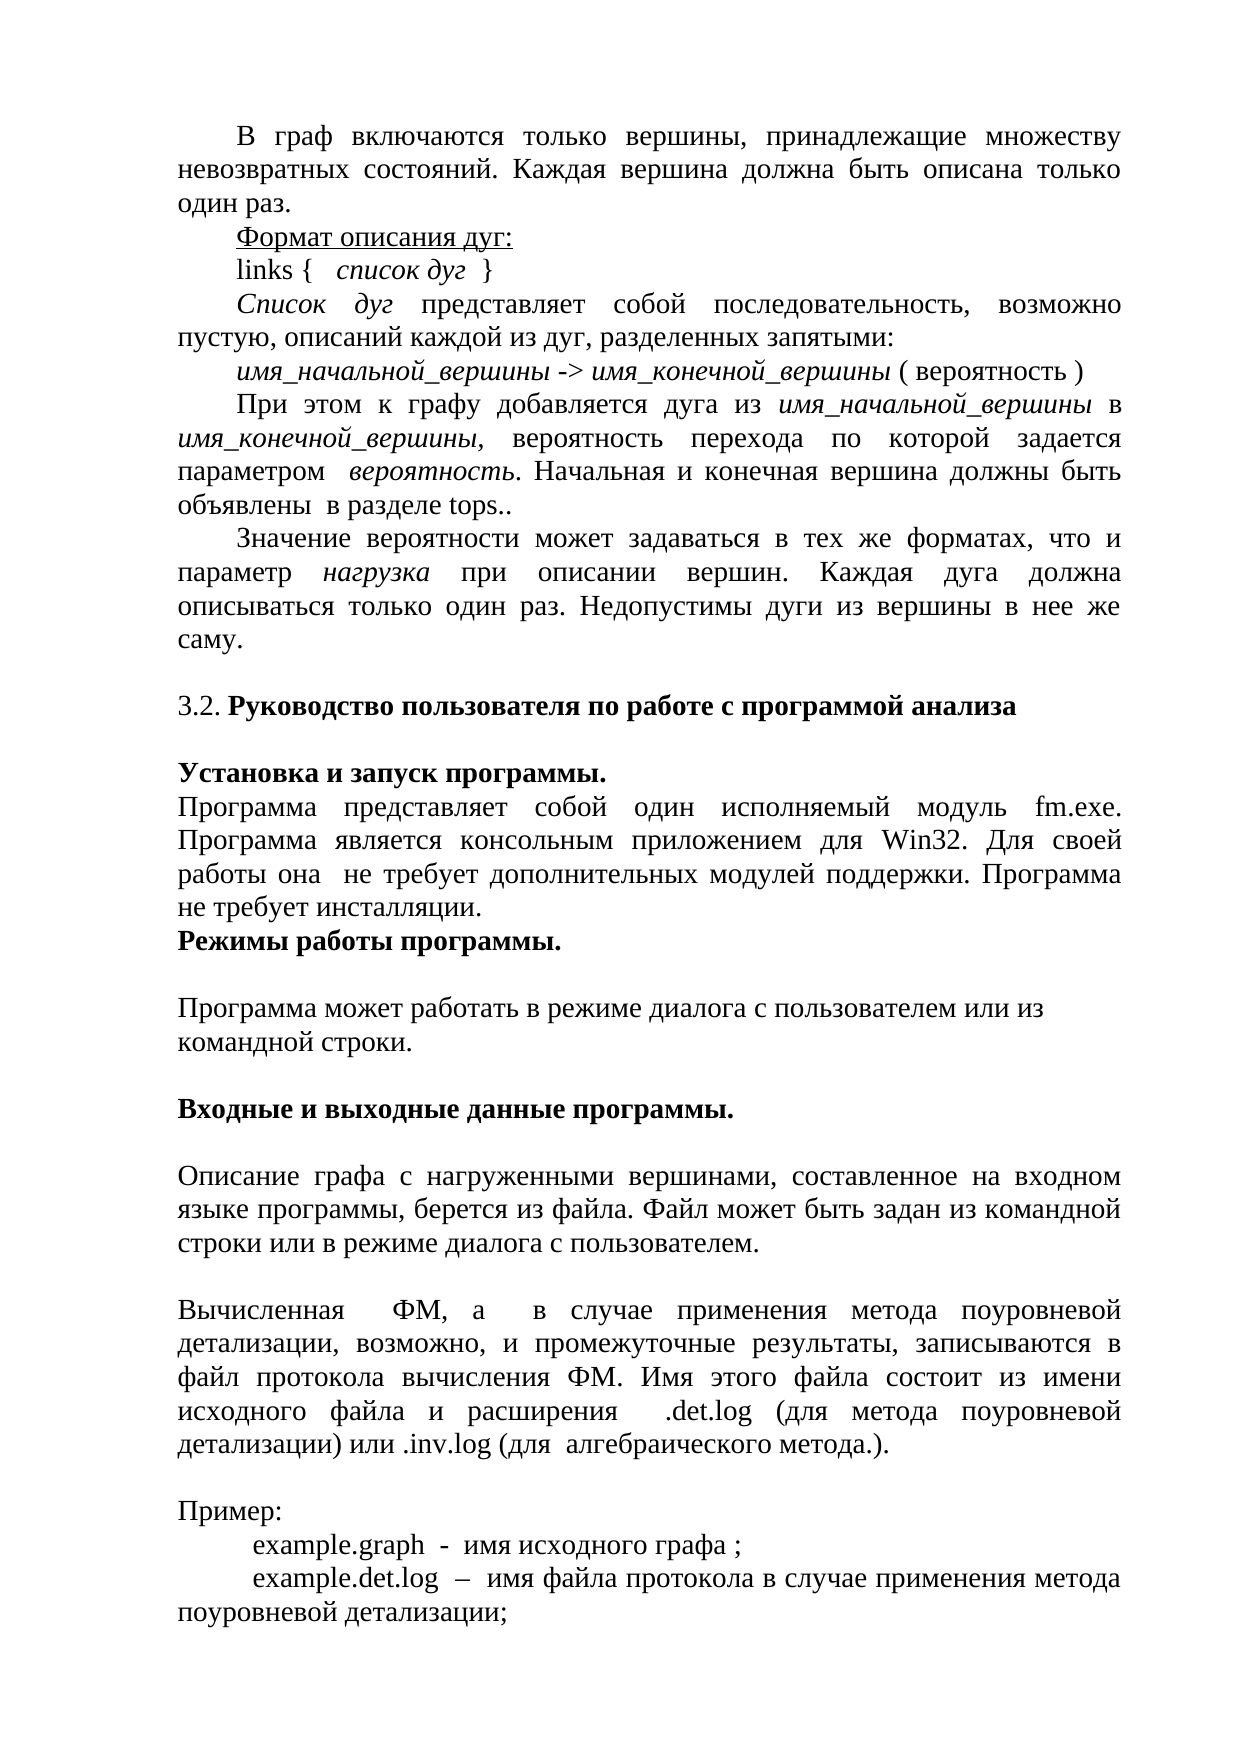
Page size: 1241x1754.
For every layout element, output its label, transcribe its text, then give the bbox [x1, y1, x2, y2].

text 3.2. Руководство пользователя по работе с программой анализа [177, 688, 1122, 722]
text example.det.log – имя файла протокола в случае применения метода поуровневой детализации; [177, 1560, 1122, 1627]
text Установка и запуск программы. [177, 755, 1122, 789]
text имя_начальной_вершины -> имя_конечной_вершины ( вероятность ) [177, 353, 1122, 386]
text Программа представляет собой один исполняемый модуль fm.exe. Программа является консольным приложением для Win32. Для своей работы она не требует дополнительных модулей поддержки. Программа не требует инсталляции. [177, 789, 1122, 923]
text Входные и выходные данные программы. [177, 1091, 1122, 1124]
text Значение вероятности может задаваться в тех же форматах, что и параметр нагрузка при описании вершин. Каждая дуга должна описываться только один раз. Недопустимы дуги из вершины в нее же саму. [177, 521, 1122, 655]
text Cписок дуг представляет собой последовательность, возможно пустую, описаний каждой из дуг, разделенных запятыми: [177, 286, 1122, 353]
text Пример: [177, 1493, 1122, 1527]
text Описание графа с нагруженными вершинами, составленное на входном языке программы, берется из файла. Файл может быть задан из командной строки или в режиме диалога с пользователем. [177, 1158, 1122, 1258]
text Программа может работать в режиме диалога с пользователем или из командной строки. [177, 990, 1122, 1057]
text example.graph - имя исходного графа ; [177, 1527, 1122, 1560]
text Вычисленная ФМ, а в случае применения метода поуровневой детализации, возможно, и промежуточные результаты, записываются в файл протокола вычисления ФМ. Имя этого файла состоит из имени исходного файла и расширения .det.log (для метода поуровневой детализации) или .inv.log (для алгебраического метода.). [177, 1292, 1122, 1460]
text При этом к графу добавляется дуга из имя_начальной_вершины в имя_конечной_вершины, вероятность перехода по которой задается параметром вероятность. Начальная и конечная вершина должны быть объявлены в разделе tops.. [177, 386, 1122, 521]
text Формат описания дуг: [177, 219, 1122, 252]
text Режимы работы программы. [177, 923, 1122, 957]
text links { список дуг } [177, 252, 1122, 286]
text В граф включаются только вершины, принадлежащие множеству невозвратных состояний. Каждая вершина должна быть описана только один раз. [177, 118, 1122, 219]
